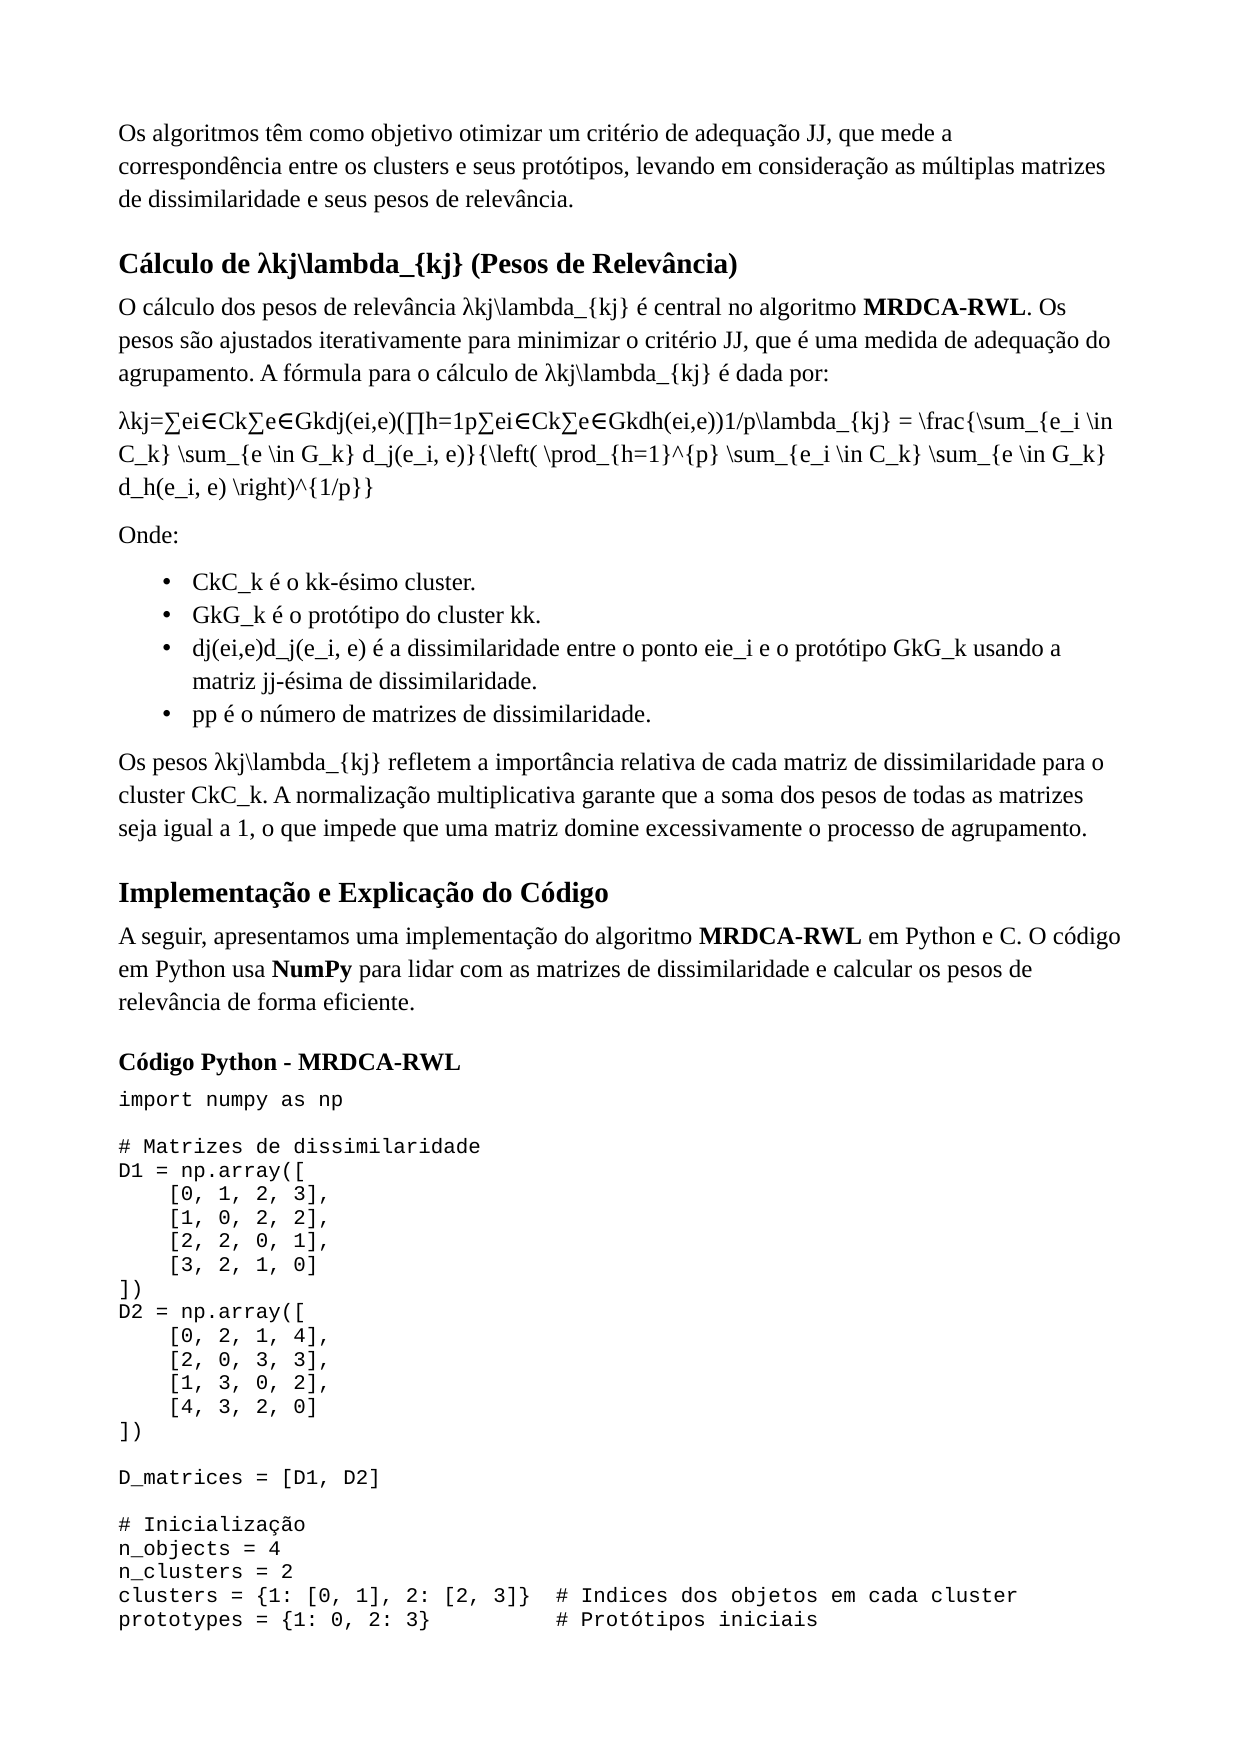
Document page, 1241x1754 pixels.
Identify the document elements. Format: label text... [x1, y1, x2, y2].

text # Inicialização [118, 1514, 1122, 1538]
subtitle Cálculo de λkj\lambda_{kj} (Pesos de Relevância) [118, 246, 1122, 280]
text Os pesos λkj\lambda_{kj} refletem a importância relativa de cada matriz de dissimilaridade para o cluster CkC_k. A normalização multiplicativa garante que a soma dos pesos de todas as matrizes seja igual a 1, o que impede que uma matriz domine excessivamente o processo de agrupamento. [118, 747, 1122, 842]
text ]) [118, 1278, 1122, 1301]
text A seguir, apresentamos uma implementação do algoritmo MRDCA-RWL em Python e C. O código em Python usa NumPy para lidar com as matrizes de dissimilaridade e calcular os pesos de relevância de forma eficiente. [118, 921, 1122, 1016]
text D2 = np.array([ [118, 1301, 1122, 1325]
text Os algoritmos têm como objetivo otimizar um critério de adequação JJ, que mede a correspondência entre os clusters e seus protótipos, levando em consideração as múltiplas matrizes de dissimilaridade e seus pesos de relevância. [118, 118, 1122, 213]
list GkG_k é o protótipo do cluster kk. [162, 600, 1122, 629]
text ]) [118, 1420, 1122, 1443]
text D1 = np.array([ [118, 1159, 1122, 1183]
list dj(ei,e)d_j(e_i, e) é a dissimilaridade entre o ponto eie_i e o protótipo GkG_k usando a matriz jj-ésima de dissimilaridade. [162, 633, 1122, 695]
text import numpy as np [118, 1089, 1122, 1112]
subtitle Código Python - MRDCA-RWL [118, 1047, 1122, 1076]
text n_clusters = 2 [118, 1562, 1122, 1585]
text D_matrices = [D1, D2] [118, 1467, 1122, 1491]
text clusters = {1: [0, 1], 2: [2, 3]} # Indices dos objetos em cada cluster [118, 1585, 1122, 1609]
text Onde: [118, 520, 1122, 548]
text [2, 2, 0, 1], [118, 1231, 1122, 1254]
text [0, 1, 2, 3], [118, 1183, 1122, 1207]
list pp é o número de matrizes de dissimilaridade. [162, 699, 1122, 728]
text [3, 2, 1, 0] [118, 1254, 1122, 1278]
text [4, 3, 2, 0] [118, 1396, 1122, 1420]
text # Matrizes de dissimilaridade [118, 1136, 1122, 1159]
text [0, 2, 1, 4], [118, 1325, 1122, 1349]
list CkC_k é o kk-ésimo cluster. [162, 567, 1122, 596]
text [2, 0, 3, 3], [118, 1349, 1122, 1372]
text λkj=∑ei∈Ck∑e∈Gkdj(ei,e)(∏h=1p∑ei∈Ck∑e∈Gkdh(ei,e))1/p\lambda_{kj} = \frac{\sum_{e_i \in C_k} \sum_{e \in G_k} d_j(e_i, e)}{\left( \prod_{h=1}^{p} \sum_{e_i \in C_k} \sum_{e \in G_k} d_h(e_i, e) \right)^{1/p}} [118, 406, 1122, 501]
subtitle Implementação e Explicação do Código [118, 875, 1122, 909]
text [1, 3, 0, 2], [118, 1372, 1122, 1396]
text [1, 0, 2, 2], [118, 1207, 1122, 1231]
text O cálculo dos pesos de relevância λkj\lambda_{kj} é central no algoritmo MRDCA-RWL. Os pesos são ajustados iterativamente para minimizar o critério JJ, que é uma medida de adequação do agrupamento. A fórmula para o cálculo de λkj\lambda_{kj} é dada por: [118, 292, 1122, 387]
text prototypes = {1: 0, 2: 3} # Protótipos iniciais [118, 1609, 1122, 1632]
text n_objects = 4 [118, 1538, 1122, 1562]
